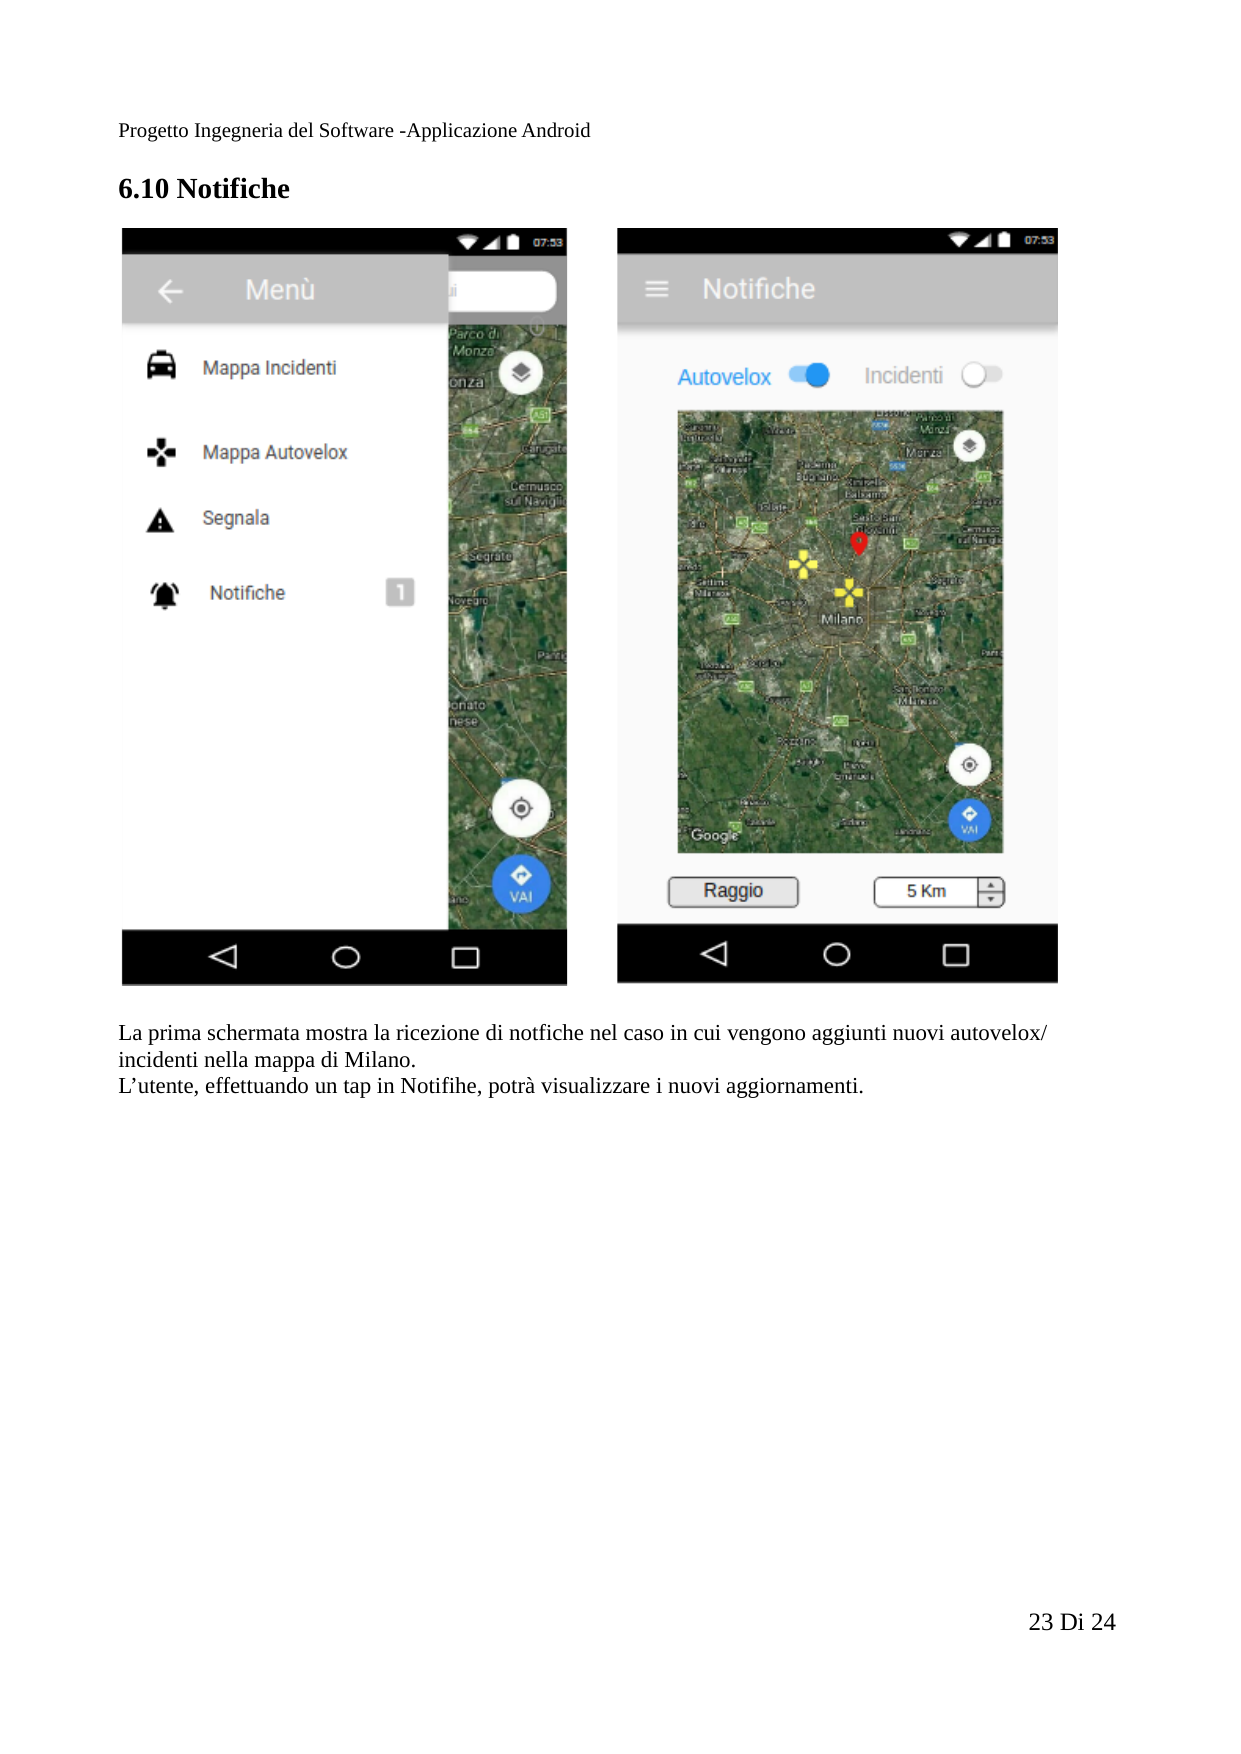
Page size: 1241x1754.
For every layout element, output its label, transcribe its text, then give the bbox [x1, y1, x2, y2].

picture [617, 228, 1058, 985]
text L’utente, effettuando un tap in Notifihe, potrà visualizzare i nuovi aggiornamenti. [118, 1072, 1122, 1098]
text La prima schermata mostra la ricezione di notfiche nel caso in cui vengono aggiunti nuovi autovelox/ incidenti nella mappa di Milano. [118, 1019, 1122, 1072]
subtitle 6.10 Notifiche [118, 172, 1122, 205]
picture [121, 228, 568, 986]
